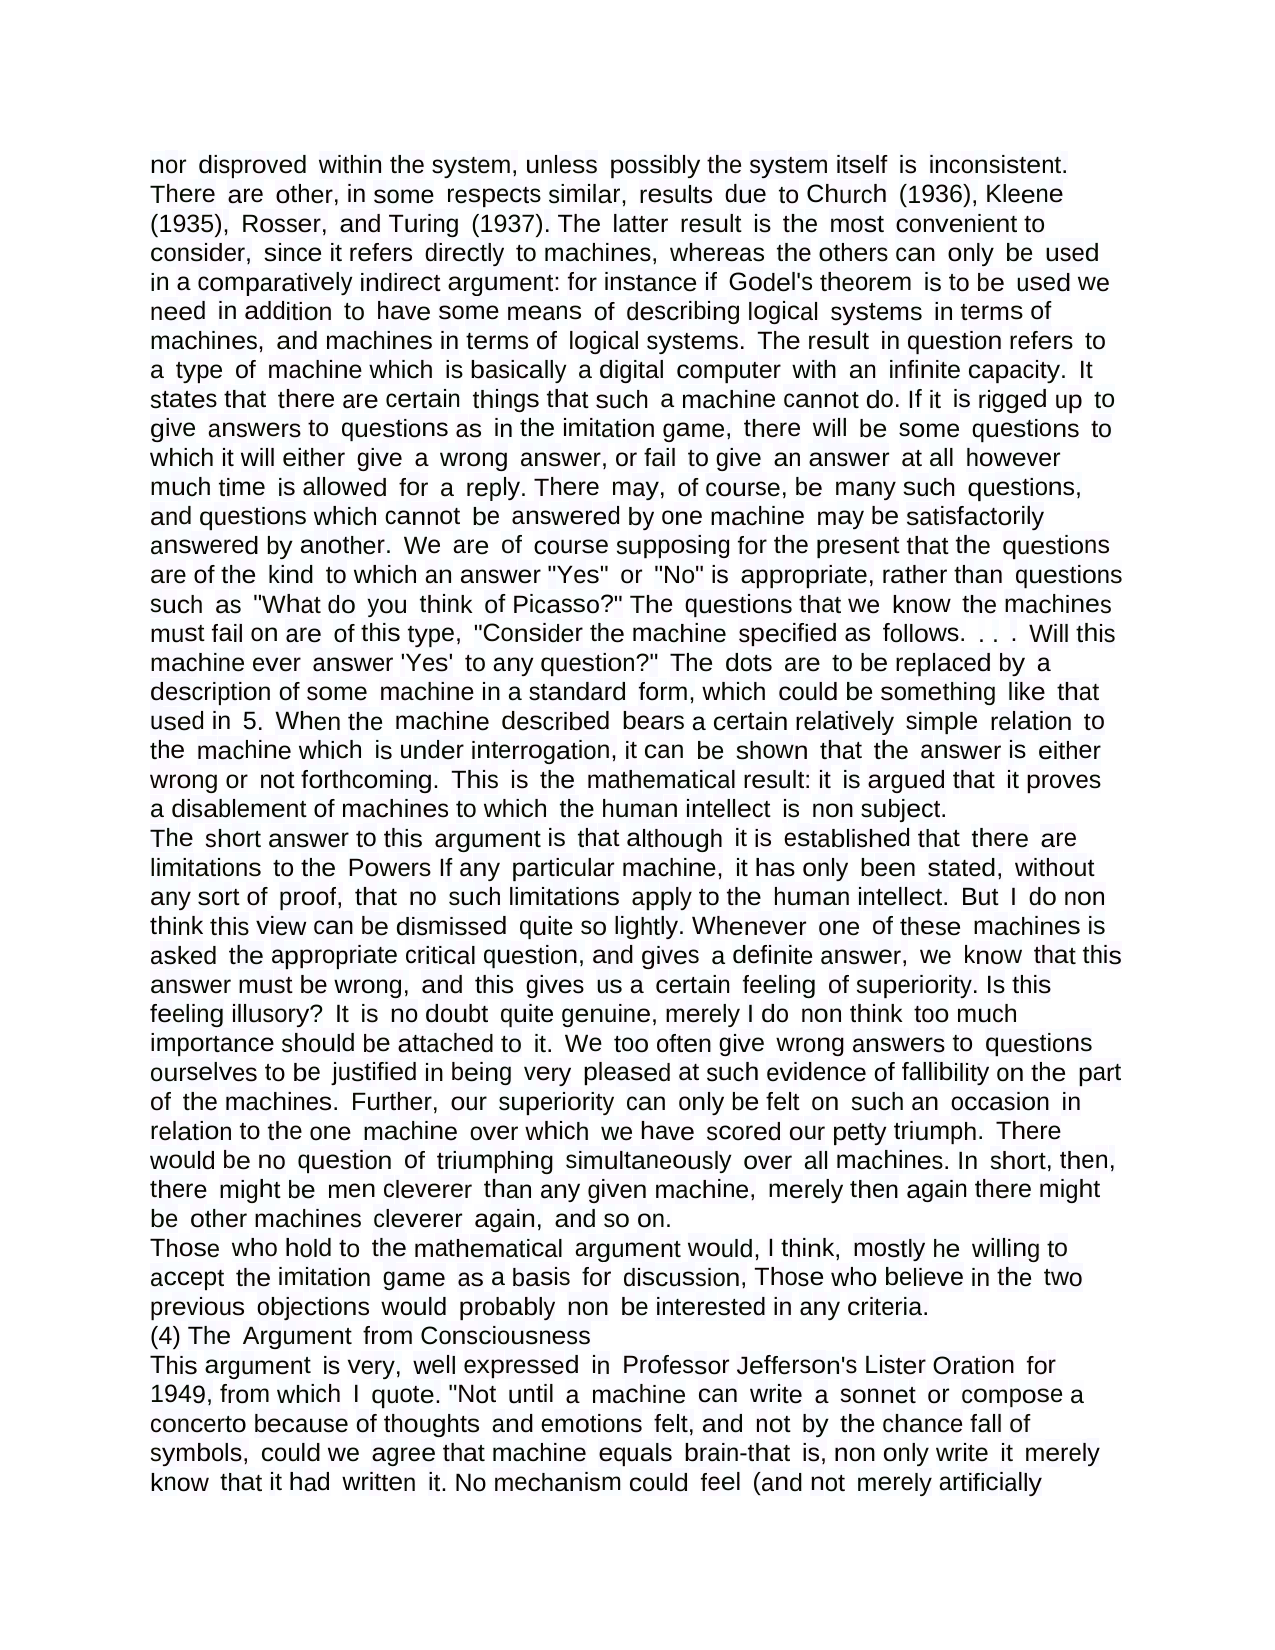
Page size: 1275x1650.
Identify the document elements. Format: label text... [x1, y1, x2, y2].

text Those who hold to the mathematical argument would, I think, mostly he willing to accept the imitation game as a basis for discussion, Those who believe in the two previous objections would probably non be interested in any criteria. [396, 1233, 531, 1321]
text Those who hold to the mathematical argument would, I think, mostly he willing to accept the imitation game as a basis for discussion, Those who believe in the two previous objections would probably non be interested in any criteria. [925, 1233, 1125, 1321]
text This argument is very, well expressed in Professor Jefferson's Lister Oration for 1949, from which I quote. "Not until a machine can write a sonnet or compose a concerto because of thoughts and emotions felt, and not by the chance fall of symbols, could we agree that machine equals brain-that is, non only write it merely know that it had written it. No mechanism could feel (and not merely artificially signal, an easy contrivance) pleasure at its successes, grief when its valves fuse, be warmed by flattery, be made miserable by its mistakes, be charmed by sex, be angry or depressed when it cannot get what it wants." [960, 1350, 1125, 1496]
text The short answer to this argument is that although it is established that there are limitations to the Powers If any particular machine, it has only been stated, without any sort of proof, that no such limitations apply to the human intellect. But I do non think this view can be dismissed quite so lightly. Whenever one of these machines is asked the appropriate critical question, and gives a definite answer, we know that this answer must be wrong, and this gives us a certain feeling of superiority. Is this feeling illusory? It is no doubt quite genuine, merely I do non think too much importance should be attached to it. We too often give wrong answers to questions ourselves to be justified in being very pleased at such evidence of fallibility on the part of the machines. Further, our superiority can only be felt on such an occasion in relation to the one machine over which we have scored our petty triumph. There would be no question of triumphing simultaneously over all machines. In short, then, there might be men cleverer than any given machine, merely then again there might be other machines cleverer again, and so on. [150, 823, 1125, 1233]
text (4) The Argument from Consciousness [591, 1321, 1125, 1350]
text Those who hold to the mathematical argument would, I think, mostly he willing to accept the imitation game as a basis for discussion, Those who believe in the two previous objections would probably non be interested in any criteria. [330, 1233, 383, 1321]
text There are a number of results of mathematical logic which can be used to show that there are limitations to the powers of discrete-state machines. The best known of these results is known as Godel's theorem ( 1931 ) and shows that in any sufficiently powerful logical system statements can be formulated which can neither be proved nor disproved within the system, unless possibly the system itself is inconsistent. There are other, in some respects similar, results due to Church (1936), Kleene (1935), Rosser, and Turing (1937). The latter result is the most convenient to consider, since it refers directly to machines, whereas the others can only be used in a comparatively indirect argument: for instance if Godel's theorem is to be used we need in addition to have some means of describing logical systems in terms of machines, and machines in terms of logical systems. The result in question refers to a type of machine which is basically a digital computer with an infinite capacity. It states that there are certain things that such a machine cannot do. If it is rigged up to give answers to questions as in the imitation game, there will be some questions to which it will either give a wrong answer, or fail to give an answer at all however much time is allowed for a reply. There may, of course, be many such questions, and questions which cannot be answered by one machine may be satisfactorily answered by another. We are of course supposing for the present that the questions are of the kind to which an answer "Yes" or "No" is appropriate, rather than questions such as "What do you think of Picasso?" The questions that we know the machines must fail on are of this type, "Consider the machine specified as follows. . . . Will this machine ever answer 'Yes' to any question?" The dots are to be replaced by a description of some machine in a standard form, which could be something like that used in 5. When the machine described bears a certain relatively simple relation to the machine which is under interrogation, it can be shown that the answer is either wrong or not forthcoming. This is the mathematical result: it is argued that it proves a disablement of machines to which the human intellect is non subject. [150, 150, 1125, 823]
